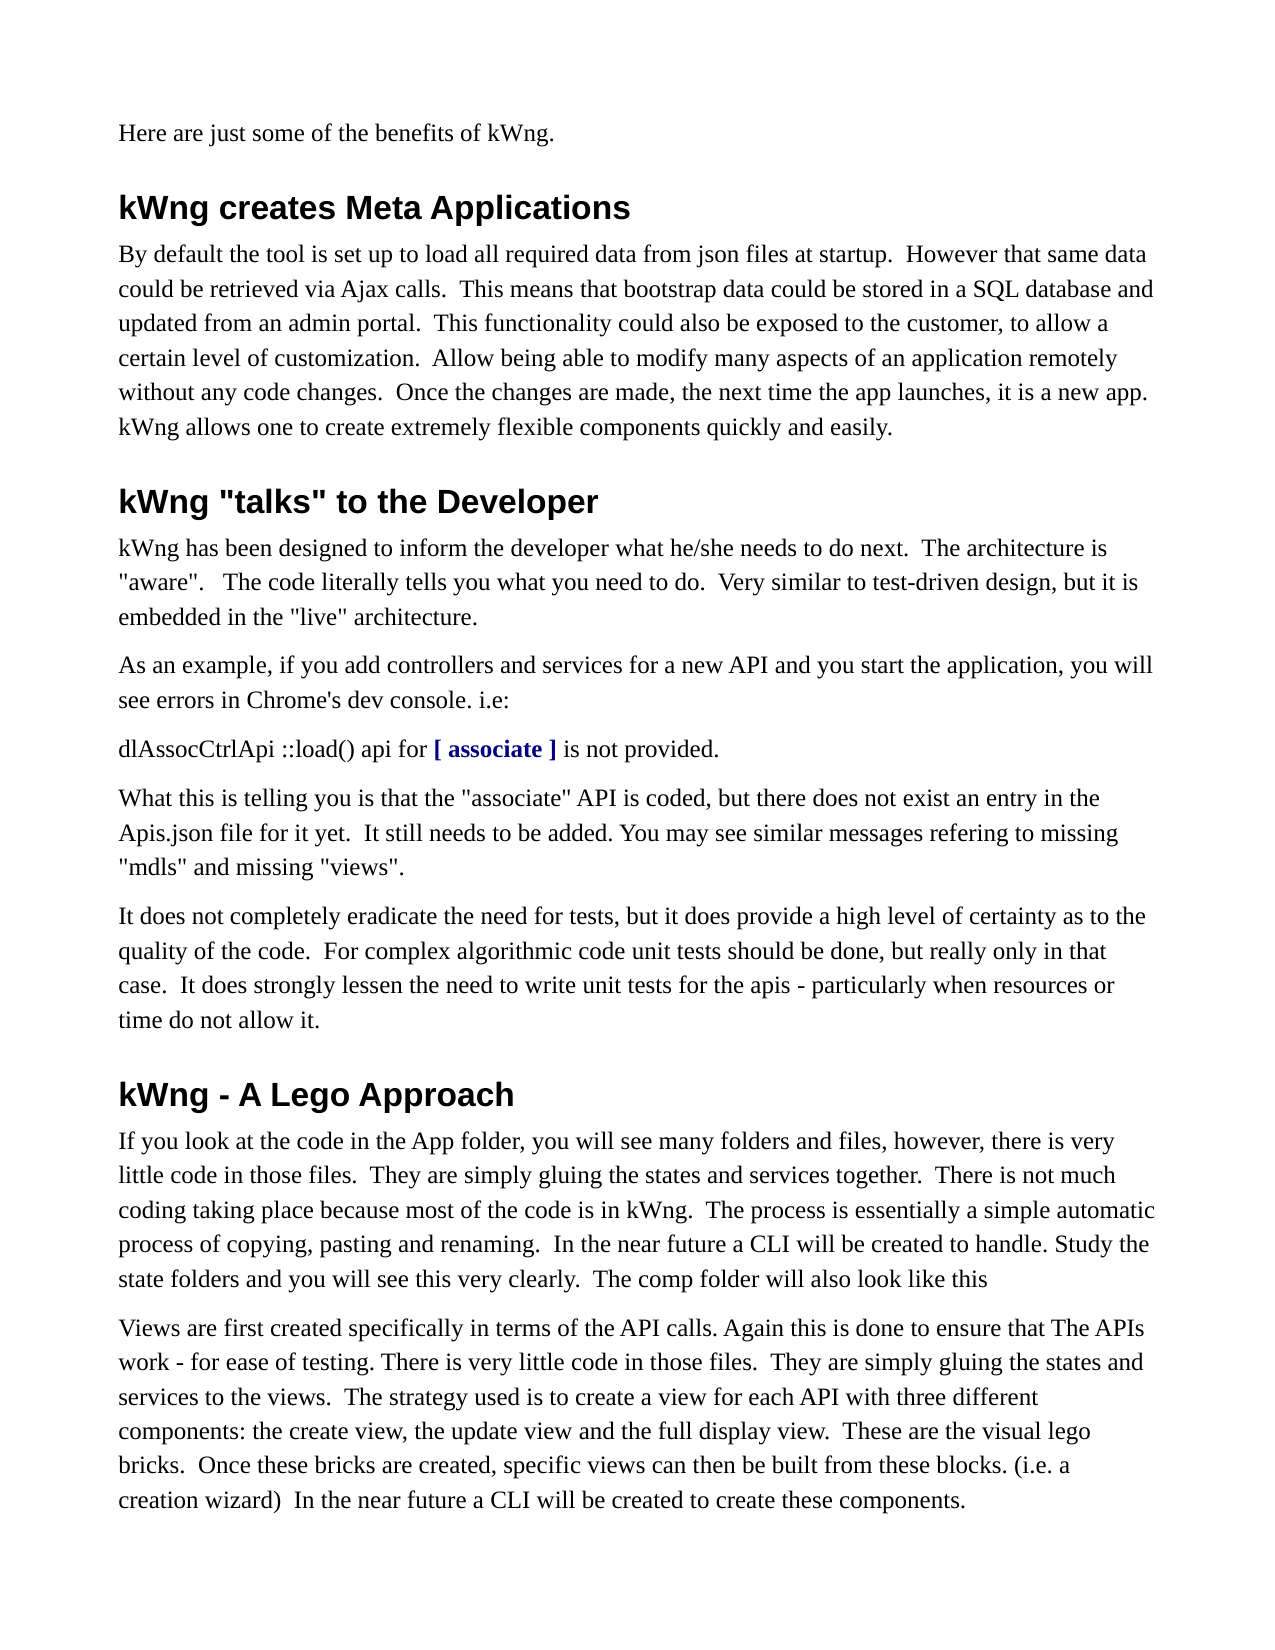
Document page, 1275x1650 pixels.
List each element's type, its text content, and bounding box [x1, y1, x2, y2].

text Views are first created specifically in terms of the API calls. Again this is done to ensure that The APIs work - for ease of testing. There is very little code in those files. They are simply gluing the states and services to the views. The strategy used is to create a view for each API with three different components: the create view, the update view and the full display view. These are the visual lego bricks. Once these bricks are created, specific views can then be built from these blocks. (i.e. a creation wizard) In the near future a CLI will be created to create these components. [118, 1313, 1157, 1514]
text Here are just some of the benefits of kWng. [118, 118, 1157, 147]
text kWng has been designed to inform the developer what he/she needs to do next. The architecture is "aware". The code literally tells you what you need to do. Very similar to test-driven design, but it is embedded in the "live" architecture. [118, 533, 1157, 630]
text dlAssocCtrlApi ::load() api for [ associate ] is not provided. [118, 734, 1157, 763]
text If you look at the code in the App folder, you will see many folders and files, however, there is very little code in those files. They are simply gluing the states and services together. There is not much coding taking place because most of the code is in kWng. The process is essentially a simple automatic process of copying, pasting and renaming. In the near future a CLI will be created to handle. Study the state folders and you will see this very clearly. The comp folder will also look like this [118, 1126, 1157, 1292]
subtitle kWng - A Lego Approach [118, 1074, 1157, 1113]
text What this is telling you is that the "associate" API is coded, but there does not exist an entry in the Apis.json file for it yet. It still needs to be added. You may see similar messages refering to missing "mdls" and missing "views". [118, 783, 1157, 881]
text It does not completely eradicate the need for tests, but it does provide a high level of certainty as to the quality of the code. For complex algorithmic code unit tests should be done, but really only in that case. It does strongly lessen the need to write unit tests for the apis - particularly when resources or time do not allow it. [118, 901, 1157, 1033]
text As an example, if you add controllers and services for a new API and you start the application, you will see errors in Chrome's dev console. i.e: [118, 651, 1157, 714]
text By default the tool is set up to load all required data from json files at startup. However that same data could be retrieved via Ajax calls. This means that bootstrap data could be stored in a SQL database and updated from an admin portal. This functionality could also be exposed to the customer, to allow a certain level of customization. Allow being able to modify many aspects of an application remotely without any code changes. Once the changes are made, the next time the app launches, it is a new app. kWng allows one to create extremely flexible components quickly and easily. [118, 239, 1157, 440]
subtitle kWng "talks" to the Developer [118, 481, 1157, 520]
subtitle kWng creates Meta Applications [118, 188, 1157, 227]
